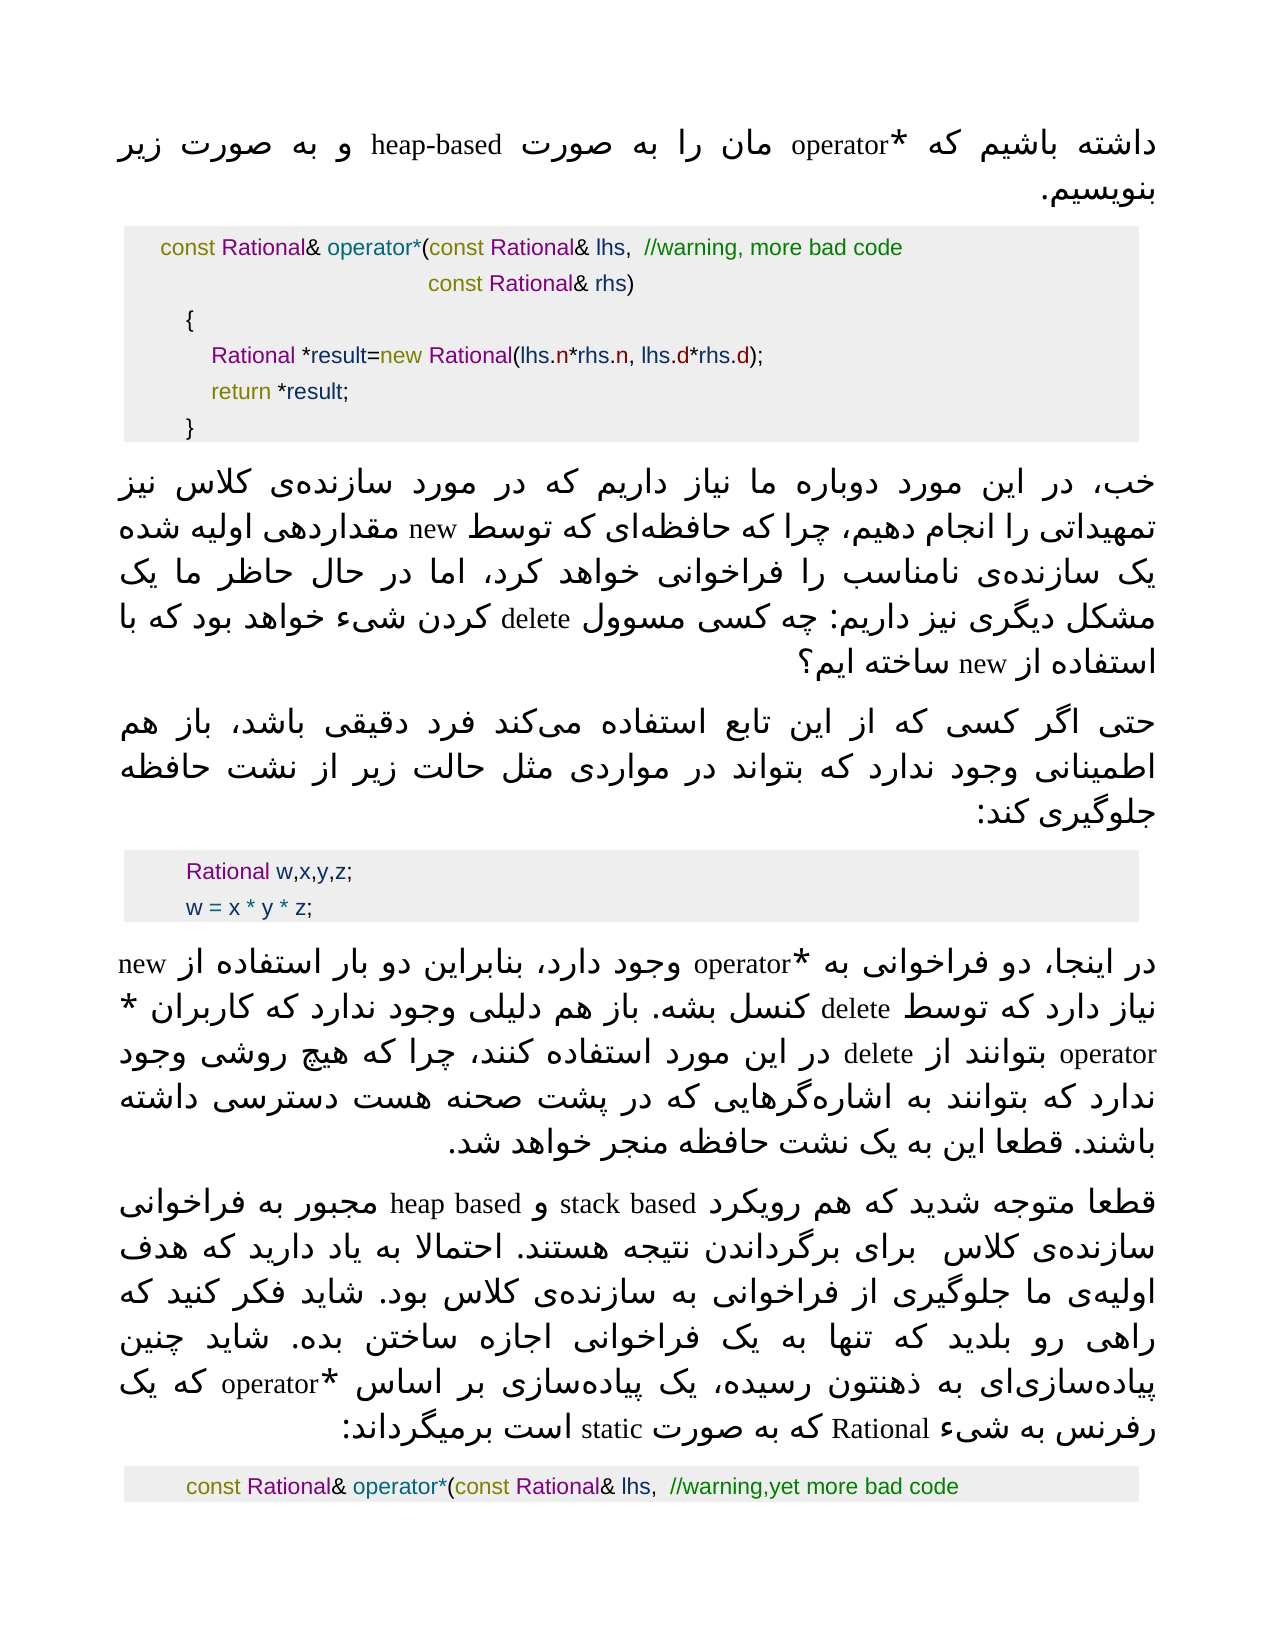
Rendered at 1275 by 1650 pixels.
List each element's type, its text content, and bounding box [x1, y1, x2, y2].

text const Rational& operator*(const Rational& lhs, //warning,yet more bad code [124, 1466, 1139, 1502]
text w = x * y * z; [124, 886, 1139, 922]
text Rational w,x,y,z; [124, 850, 1139, 886]
text خب، در این مورد دوباره ما نیاز داریم که در مورد سازنده‌ی کلاس نیز تمهیداتی را انجام دهیم، چرا که حافظه‌ای که توسط new مقداردهی اولیه شده یک سازنده‌ی نامناسب را فراخوانی خواهد کرد، اما در حال حاظر ما یک مشکل دیگری نیز داریم: چه کسی مسوول delete کردن شیء خواهد بود که با استفاده از new ساخته ایم؟ [118, 457, 1157, 682]
text { [124, 298, 1139, 334]
text const Rational& operator*(const Rational& lhs, //warning, more bad code [124, 226, 1139, 262]
text } [124, 406, 1139, 442]
text Rational *result=new Rational(lhs.n*rhs.n, lhs.d*rhs.d); [124, 334, 1139, 370]
text قطعا متوجه شدید که هم رویکرد stack based و heap based مجبور به فراخوانی سازنده‌ی کلاس برای برگرداندن نتیجه هستند. احتمالا به یاد دارید که هدف اولیه‌ی ما جلوگیری از فراخوانی به سازنده‌ی کلاس بود. شاید فکر کنید که راهی رو بلدید که تنها به یک فراخوانی اجازه ساختن بده. شاید چنین پیاده‌سازی‌ای به ذهنتون رسیده، یک پیاده‌سازی بر اساس *operator که یک رفرنس به شیء Rational که به صورت static است برمیگرداند: [118, 1177, 1157, 1447]
text در اینجا، دو فراخوانی به *operator وجود دارد، بنابراین دو بار استفاده از new نیاز دارد که توسط delete کنسل بشه. باز هم دلیلی وجود ندارد که کاربران *operator بتوانند از delete در این مورد استفاده کنند، چرا که هیچ روشی وجود ندارد که بتوانند به اشاره‌گر‌هایی که در پشت صحنه هست دسترسی داشته باشند. قطعا این به یک نشت حافظه منجر خواهد شد. [118, 937, 1157, 1162]
text return *result; [124, 370, 1139, 406]
text const Rational& rhs) [124, 262, 1139, 298]
text اجازه دهید که امکان ساخت یک شیء بر روی heap را مورد بررسی قرار دهیم. اشیاء heap-based با استفاده از new می‌توانند ساخته شوند، بنابراین شاید نیاز داشته باشیم که *operator مان را به صورت heap-based و به صورت زیر بنویسیم. [118, 118, 1157, 208]
text حتی اگر کسی که از این تابع استفاده می‌کند فرد دقیقی باشد، باز هم اطمینانی وجود ندارد که بتواند در مواردی مثل حالت زیر از نشت حافظه جلوگیری کند: [118, 697, 1157, 832]
